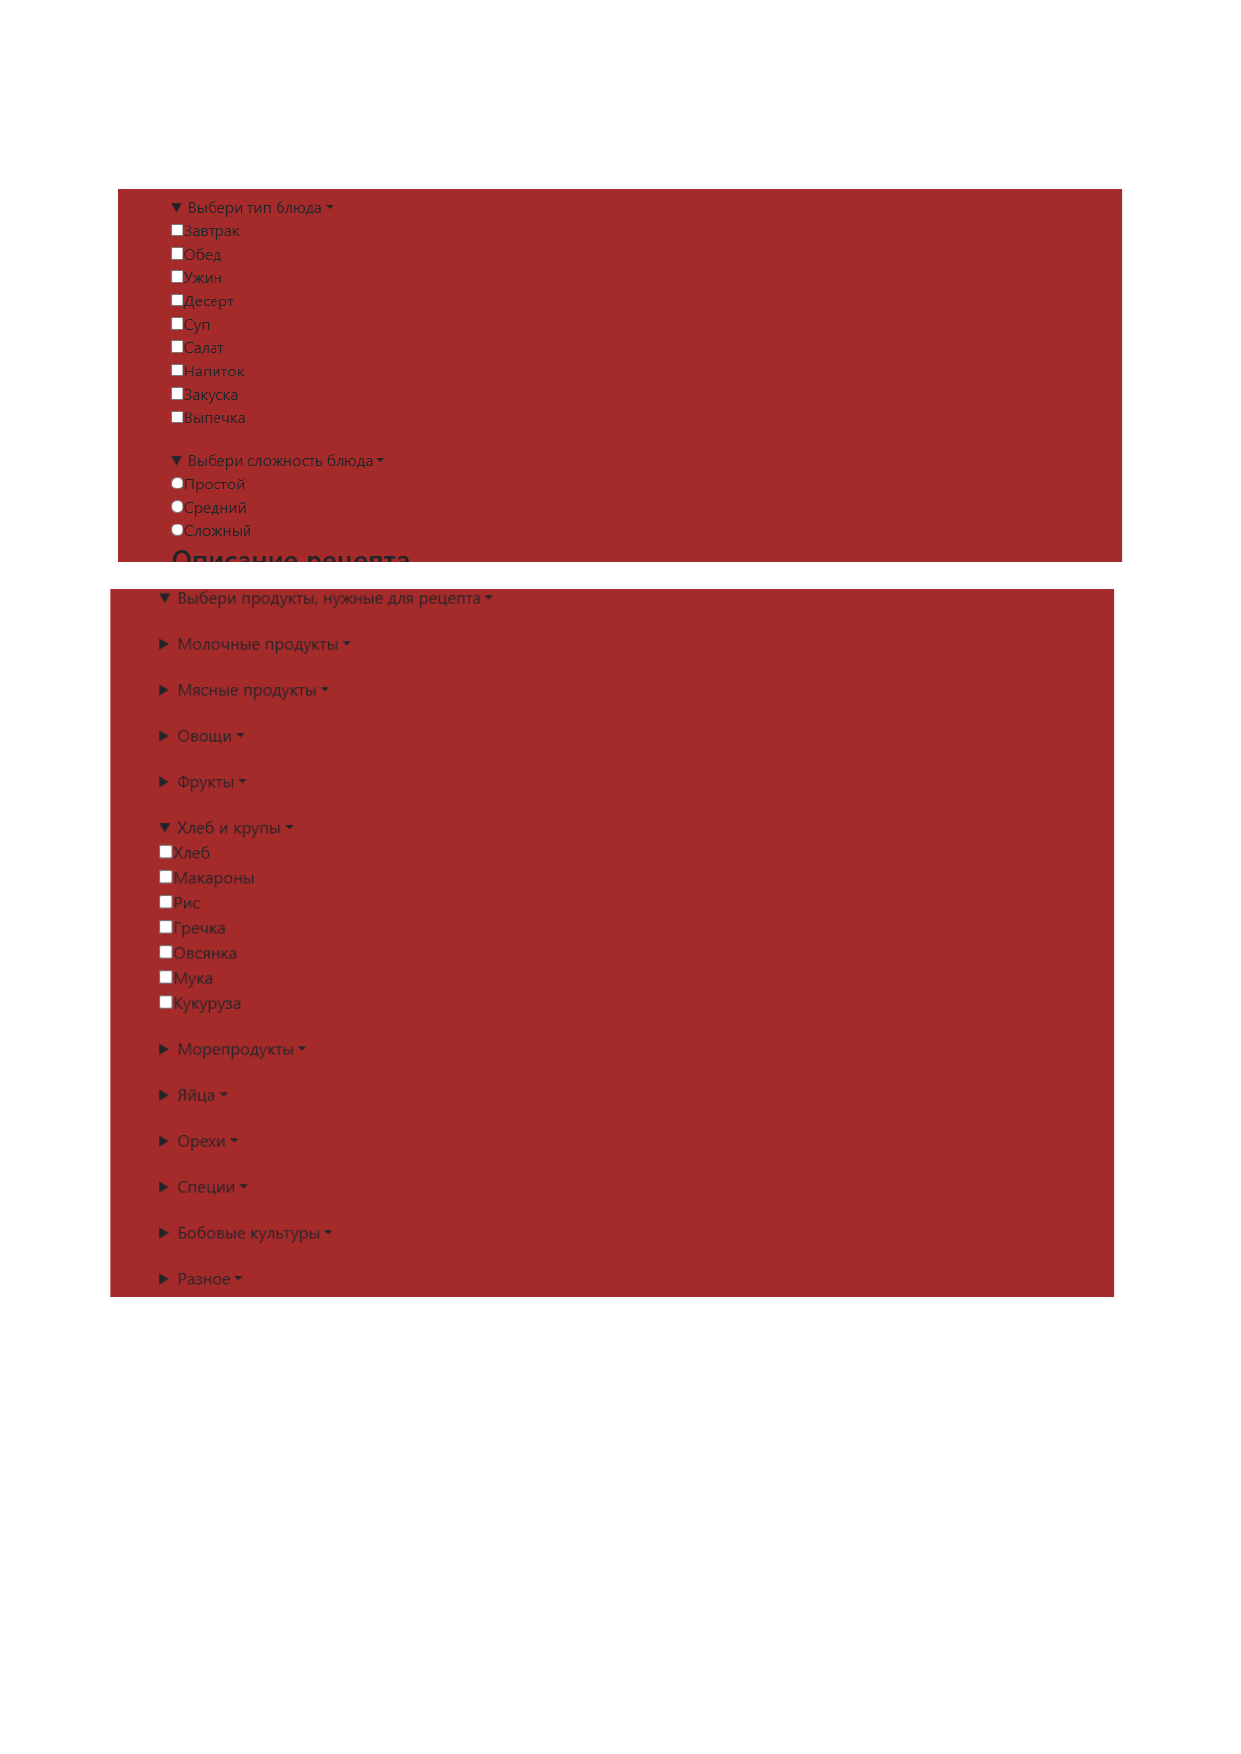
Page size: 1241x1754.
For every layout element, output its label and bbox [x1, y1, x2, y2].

picture [110, 589, 1115, 1297]
picture [118, 189, 1123, 562]
